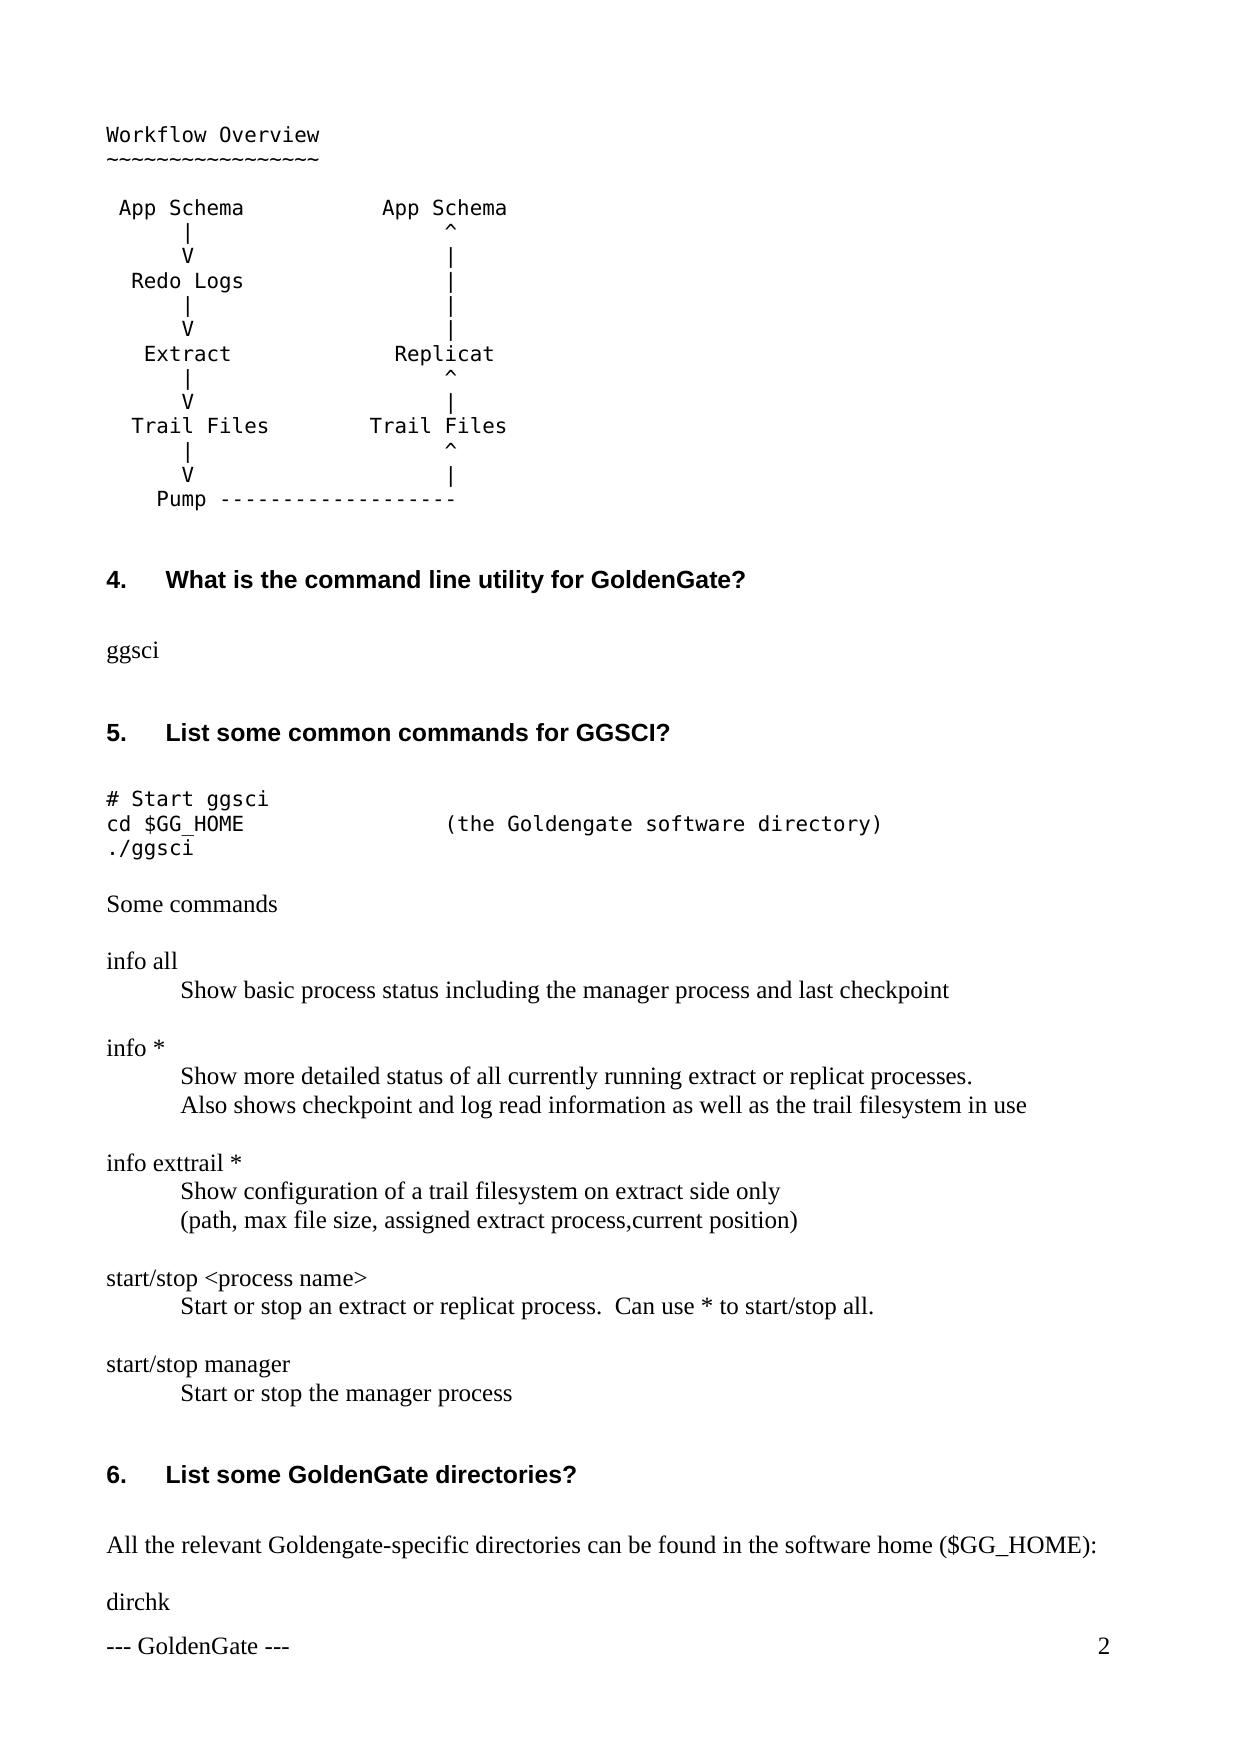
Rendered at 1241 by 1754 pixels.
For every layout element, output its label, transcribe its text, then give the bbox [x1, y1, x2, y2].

text start/stop manager [106, 1349, 1134, 1378]
text Pump ------------------- [106, 487, 1134, 512]
text info all [106, 946, 1134, 975]
text Trail Files Trail Files [106, 414, 1134, 439]
text V | [106, 390, 1134, 414]
text info * [106, 1033, 1134, 1061]
text | ^ [106, 220, 1134, 244]
text dirchk [106, 1587, 1134, 1616]
text V | [106, 317, 1134, 342]
text ~~~~~~~~~~~~~~~~~ [106, 147, 1134, 172]
text Extract Replicat [106, 342, 1134, 366]
text V | [106, 244, 1134, 269]
text info exttrail * [106, 1148, 1134, 1176]
text (path, max file size, assigned extract process,current position) [106, 1205, 1134, 1234]
subtitle List some common commands for GGSCI? [106, 718, 1134, 746]
text start/stop <process name> [106, 1263, 1134, 1291]
text # Start ggsci [106, 787, 1134, 812]
text | | [106, 293, 1134, 317]
text | ^ [106, 439, 1134, 463]
text ./ggsci [106, 836, 1134, 860]
text cd $GG_HOME (the Goldengate software directory) [106, 812, 1134, 836]
text Start or stop the manager process [106, 1378, 1134, 1406]
text Redo Logs | [106, 269, 1134, 293]
text Start or stop an extract or replicat process. Can use * to start/stop all. [106, 1291, 1134, 1320]
text ggsci [106, 635, 1134, 664]
text V | [106, 463, 1134, 487]
text All the relevant Goldengate-specific directories can be found in the software home ($GG_HOME): [106, 1530, 1134, 1559]
text | ^ [106, 366, 1134, 390]
text Show basic process status including the manager process and last checkpoint [106, 975, 1134, 1004]
text Some commands [106, 889, 1134, 918]
text Also shows checkpoint and log read information as well as the trail filesystem in use [106, 1090, 1134, 1119]
text App Schema App Schema [106, 196, 1134, 220]
text Show configuration of a trail filesystem on extract side only [106, 1176, 1134, 1205]
text Show more detailed status of all currently running extract or replicat processes. [106, 1061, 1134, 1090]
subtitle List some GoldenGate directories? [106, 1460, 1134, 1489]
subtitle What is the command line utility for GoldenGate? [106, 565, 1134, 594]
text Workflow Overview [106, 123, 1134, 147]
